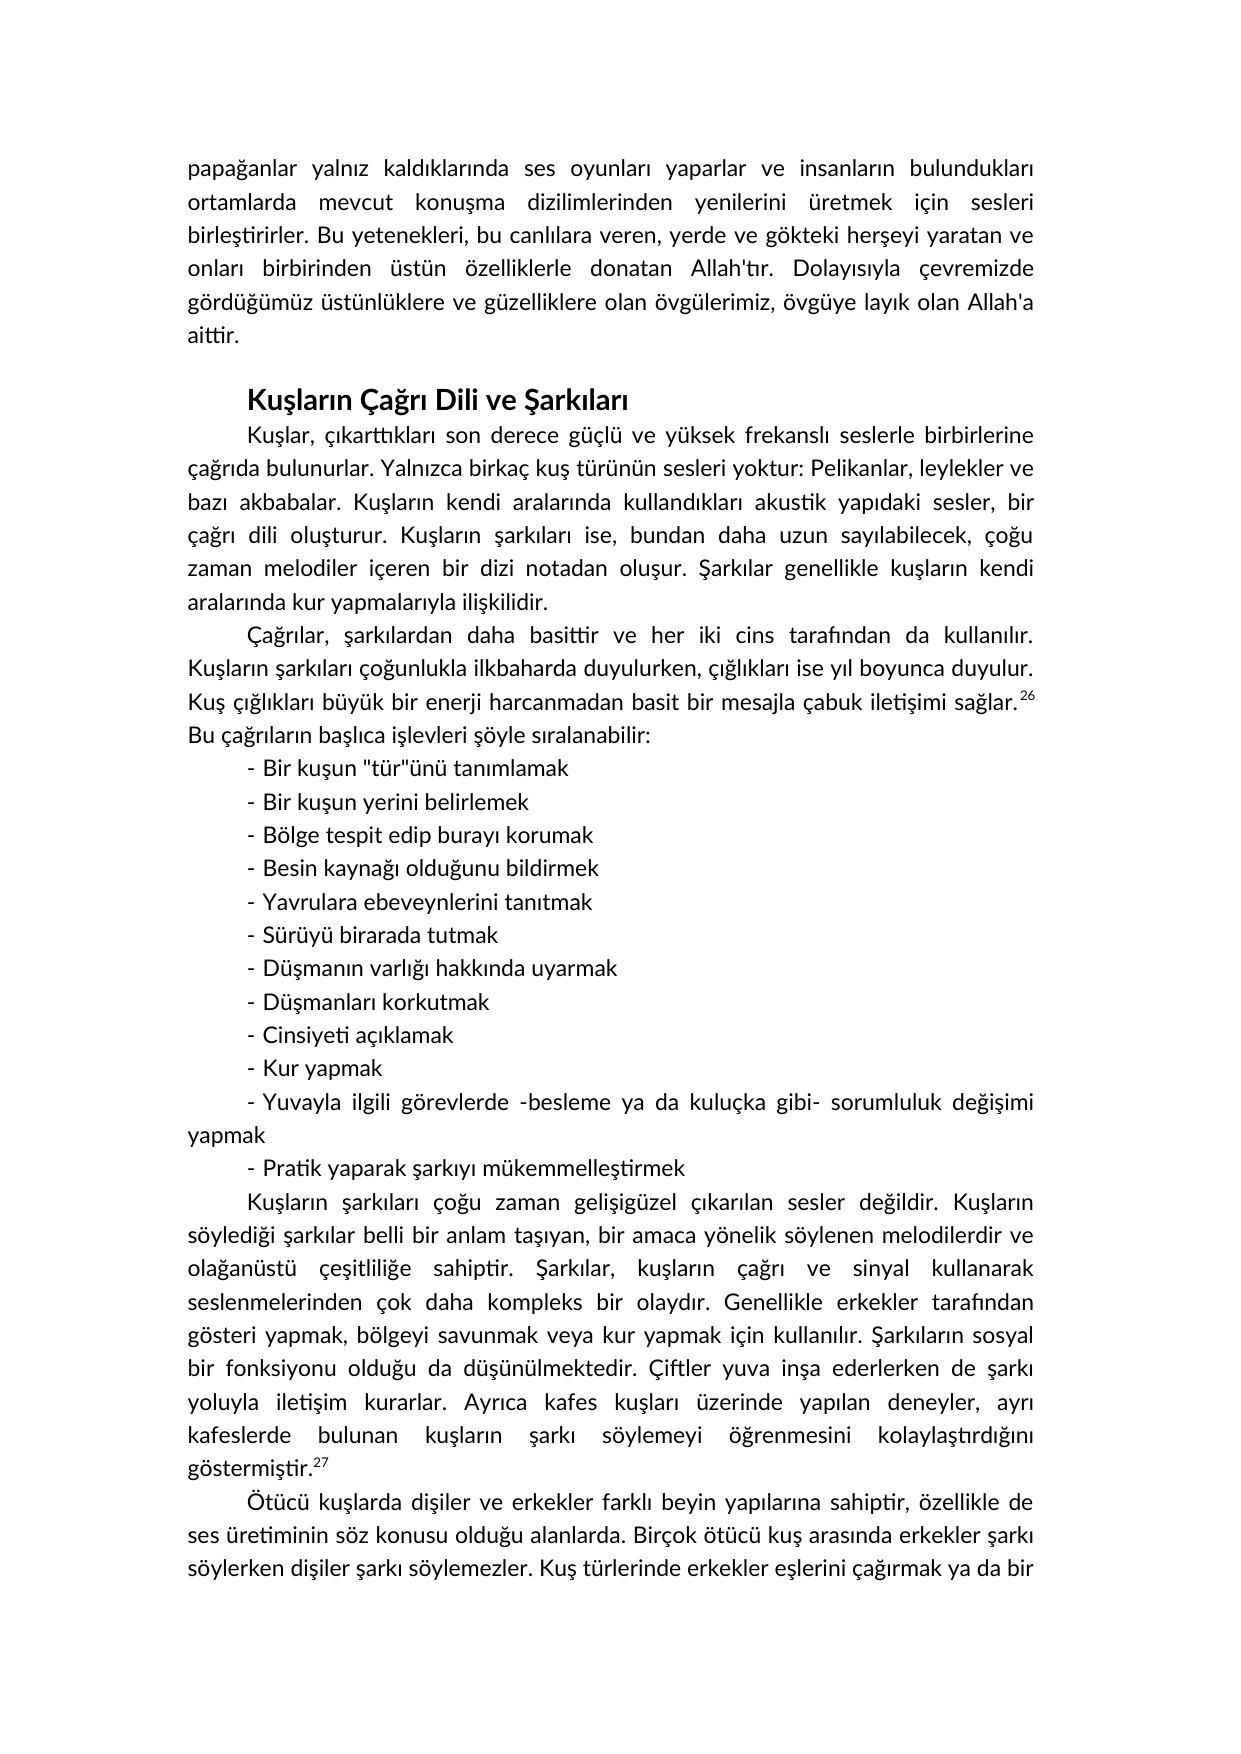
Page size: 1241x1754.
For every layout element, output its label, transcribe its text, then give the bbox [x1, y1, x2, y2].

text Kuşların Çağrı Dili ve Şarkıları [187, 383, 1035, 417]
text - Düşmanları korkutmak [187, 983, 1035, 1017]
text - Bir kuşun yerini belirlemek [187, 783, 1035, 817]
text - Düşmanın varlığı hakkında uyarmak [187, 950, 1035, 983]
text - Sürüyü birarada tutmak [187, 917, 1035, 950]
text - Bir kuşun "tür"ünü tanımlamak [187, 750, 1035, 783]
text - Pratik yaparak şarkıyı mükemmelleştirmek [187, 1150, 1035, 1183]
text Ötücü kuşlarda dişiler ve erkekler farklı beyin yapılarına sahiptir, özellikle de ses üretiminin söz konusu olduğu alanlarda. Birçok ötücü kuş arasında erkekler şarkı söylerken dişiler şarkı söylemezler. Kuş türlerinde erkekler eşlerini çağırmak ya da bir [187, 1483, 1035, 1583]
text - Yuvayla ilgili görevlerde -besleme ya da kuluçka gibi- sorumluluk değişimi yapmak [187, 1083, 1035, 1150]
text papağanlar yalnız kaldıklarında ses oyunları yaparlar ve insanların bulundukları ortamlarda mevcut konuşma dizilimlerinden yenilerini üretmek için sesleri birleştirirler. Bu yetenekleri, bu canlılara veren, yerde ve gökteki herşeyi yaratan ve onları birbirinden üstün özelliklerle donatan Allah'tır. Dolayısıyla çevremizde gördüğümüz üstünlüklere ve güzelliklere olan övgülerimiz, övgüye layık olan Allah'a aittir. [187, 150, 1035, 350]
text - Yavrulara ebeveynlerini tanıtmak [187, 883, 1035, 917]
text - Kur yapmak [187, 1050, 1035, 1083]
text Kuşlar, çıkarttıkları son derece güçlü ve yüksek frekanslı seslerle birbirlerine çağrıda bulunurlar. Yalnızca birkaç kuş türünün sesleri yoktur: Pelikanlar, leylekler ve bazı akbabalar. Kuşların kendi aralarında kullandıkları akustik yapıdaki sesler, bir çağrı dili oluşturur. Kuşların şarkıları ise, bundan daha uzun sayılabilecek, çoğu zaman melodiler içeren bir dizi notadan oluşur. Şarkılar genellikle kuşların kendi aralarında kur yapmalarıyla ilişkilidir. [187, 417, 1035, 617]
text Kuşların şarkıları çoğu zaman gelişigüzel çıkarılan sesler değildir. Kuşların söylediği şarkılar belli bir anlam taşıyan, bir amaca yönelik söylenen melodilerdir ve olağanüstü çeşitliliğe sahiptir. Şarkılar, kuşların çağrı ve sinyal kullanarak seslenmelerinden çok daha kompleks bir olaydır. Genellikle erkekler tarafından gösteri yapmak, bölgeyi savunmak veya kur yapmak için kullanılır. Şarkıların sosyal bir fonksiyonu olduğu da düşünülmektedir. Çiftler yuva inşa ederlerken de şarkı yoluyla iletişim kurarlar. Ayrıca kafes kuşları üzerinde yapılan deneyler, ayrı kafeslerde bulunan kuşların şarkı söylemeyi öğrenmesini kolaylaştırdığını göstermiştir.27 [187, 1183, 1035, 1483]
text Çağrılar, şarkılardan daha basittir ve her iki cins tarafından da kullanılır. Kuşların şarkıları çoğunlukla ilkbaharda duyulurken, çığlıkları ise yıl boyunca duyulur. Kuş çığlıkları büyük bir enerji harcanmadan basit bir mesajla çabuk iletişimi sağlar.26 Bu çağrıların başlıca işlevleri şöyle sıralanabilir: [187, 617, 1035, 750]
text - Bölge tespit edip burayı korumak [187, 817, 1035, 850]
text - Cinsiyeti açıklamak [187, 1017, 1035, 1050]
text - Besin kaynağı olduğunu bildirmek [187, 850, 1035, 883]
